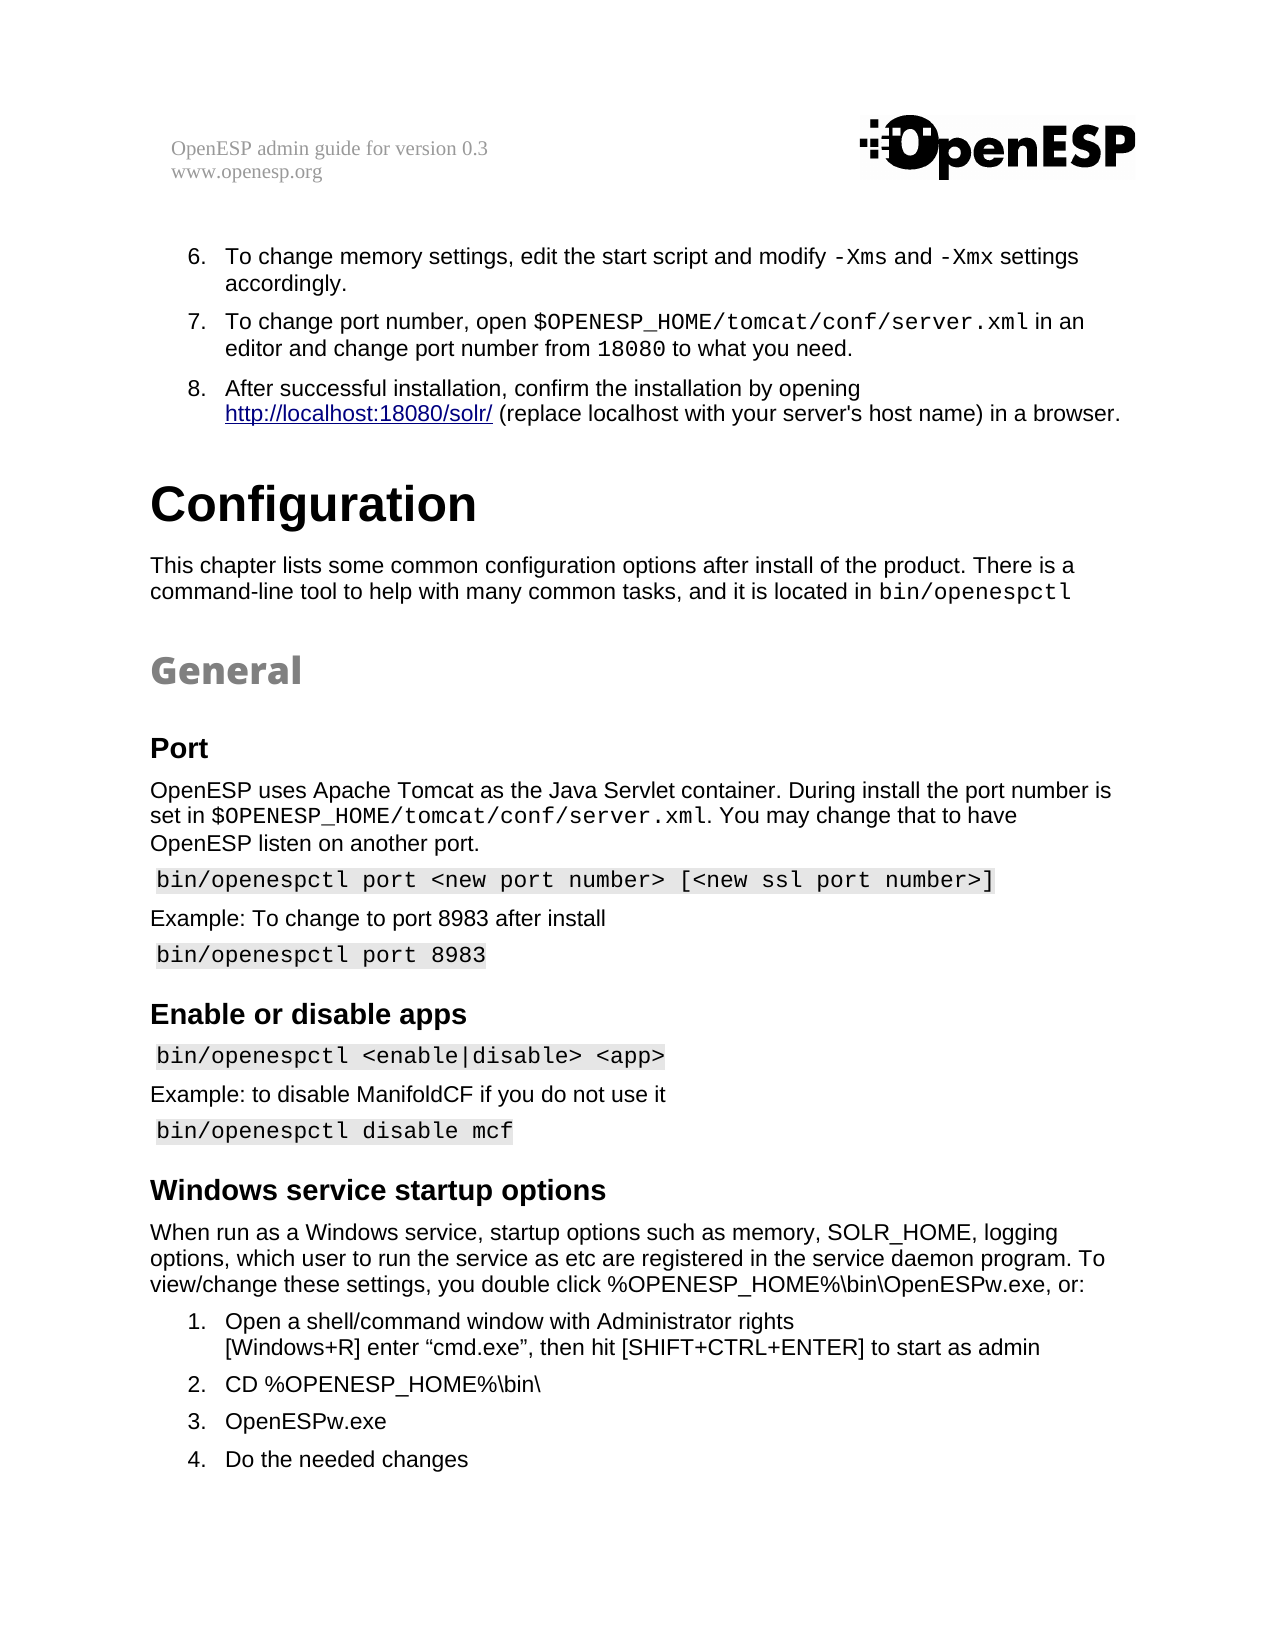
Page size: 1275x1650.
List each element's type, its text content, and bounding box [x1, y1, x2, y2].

text bin/openespctl port 8983 [156, 943, 1119, 969]
list CD %OPENESP_HOME%\bin\ [187, 1372, 1125, 1397]
text OpenESP uses Apache Tomcat as the Java Servlet container. During install the port number is set in $OPENESP_HOME/tomcat/conf/server.xml. You may change that to have OpenESP listen on another port. [150, 777, 1125, 856]
list To change port number, open $OPENESP_HOME/tomcat/conf/server.xml in an editor and change port number from 18080 to what you need. [187, 308, 1125, 363]
list OpenESPw.exe [187, 1409, 1125, 1435]
subtitle Configuration [150, 477, 1125, 532]
text Example: to disable ManifoldCF if you do not use it [150, 1082, 1125, 1107]
text When run as a Windows service, startup options such as memory, SOLR_HOME, logging options, which user to run the service as etc are registered in the service daemon program. To view/change these settings, you double click %OPENESP_HOME%\bin\OpenESPw.exe, or: [150, 1220, 1125, 1297]
text Example: To change to port 8983 after install [150, 906, 1125, 931]
list Open a shell/command window with Administrator rights [Windows+R] enter “cmd.exe”, then hit [SHIFT+CTRL+ENTER] to start as admin [187, 1309, 1125, 1360]
list To change memory settings, edit the start script and modify -Xms and -Xmx settings accordingly. [187, 243, 1125, 297]
text bin/openespctl disable mcf [156, 1119, 1119, 1145]
subtitle Port [150, 732, 1125, 764]
subtitle Windows service startup options [150, 1174, 1125, 1207]
text This chapter lists some common configuration options after install of the product. There is a command-line tool to help with many common tasks, and it is located in bin/openespctl [150, 553, 1125, 606]
subtitle General [150, 644, 1125, 695]
list After successful installation, confirm the installation by opening http://localhost:18080/solr/ (replace localhost with your server's host name) in a browser. [187, 375, 1125, 427]
list Do the needed changes [187, 1446, 1125, 1472]
subtitle Enable or disable apps [150, 998, 1125, 1031]
picture [859, 115, 1136, 180]
text bin/openespctl <enable|disable> <app> [156, 1044, 1119, 1070]
text bin/openespctl port <new port number> [<new ssl port number>] [156, 868, 1119, 894]
